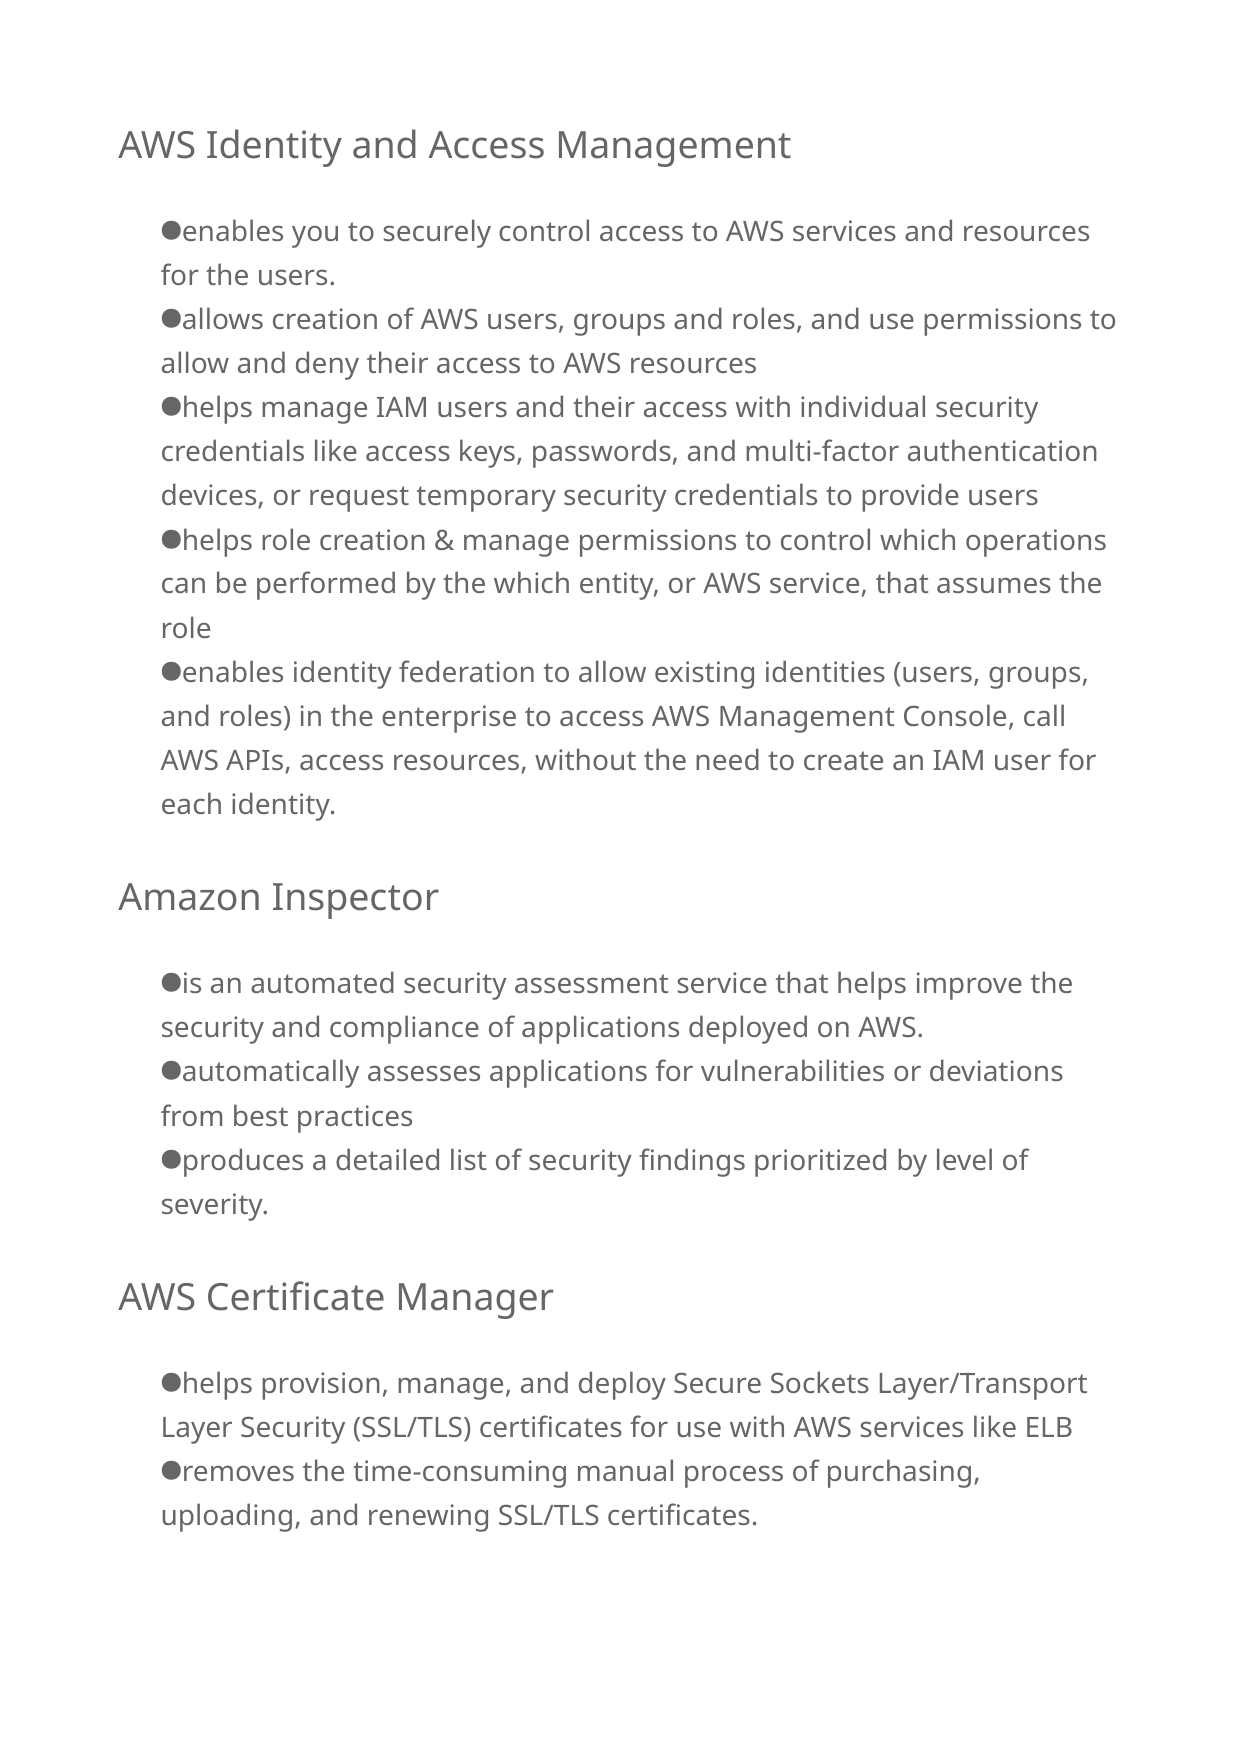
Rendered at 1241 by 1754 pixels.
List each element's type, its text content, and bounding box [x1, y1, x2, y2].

list helps manage IAM users and their access with individual security credentials like access keys, passwords, and multi-factor authentication devices, or request temporary security credentials to provide users [118, 388, 1122, 514]
list enables you to securely control access to AWS services and resources for the users. [118, 211, 1122, 294]
list is an automated security assessment service that helps improve the security and compliance of applications deployed on AWS. [118, 964, 1122, 1046]
list allows creation of AWS users, groups and roles, and use permissions to allow and deny their access to AWS resources [118, 299, 1122, 382]
list automatically assesses applications for vulnerabilities or deviations from best practices [118, 1052, 1122, 1134]
list helps role creation & manage permissions to control which operations can be performed by the which entity, or AWS service, that assumes the role [118, 520, 1122, 646]
subtitle AWS Certificate Manager [118, 1270, 1122, 1321]
list enables identity federation to allow existing identities (users, groups, and roles) in the enterprise to access AWS Management Console, call AWS APIs, access resources, without the need to create an IAM user for each identity. [118, 652, 1122, 822]
subtitle Amazon Inspector [118, 870, 1122, 921]
list removes the time-consuming manual process of purchasing, uploading, and renewing SSL/TLS certificates. [118, 1452, 1122, 1534]
subtitle AWS Identity and Access Management [118, 118, 1122, 169]
list helps provision, manage, and deploy Secure Sockets Layer/Transport Layer Security (SSL/TLS) certificates for use with AWS services like ELB [118, 1363, 1122, 1446]
list produces a detailed list of security findings prioritized by level of severity. [118, 1140, 1122, 1222]
